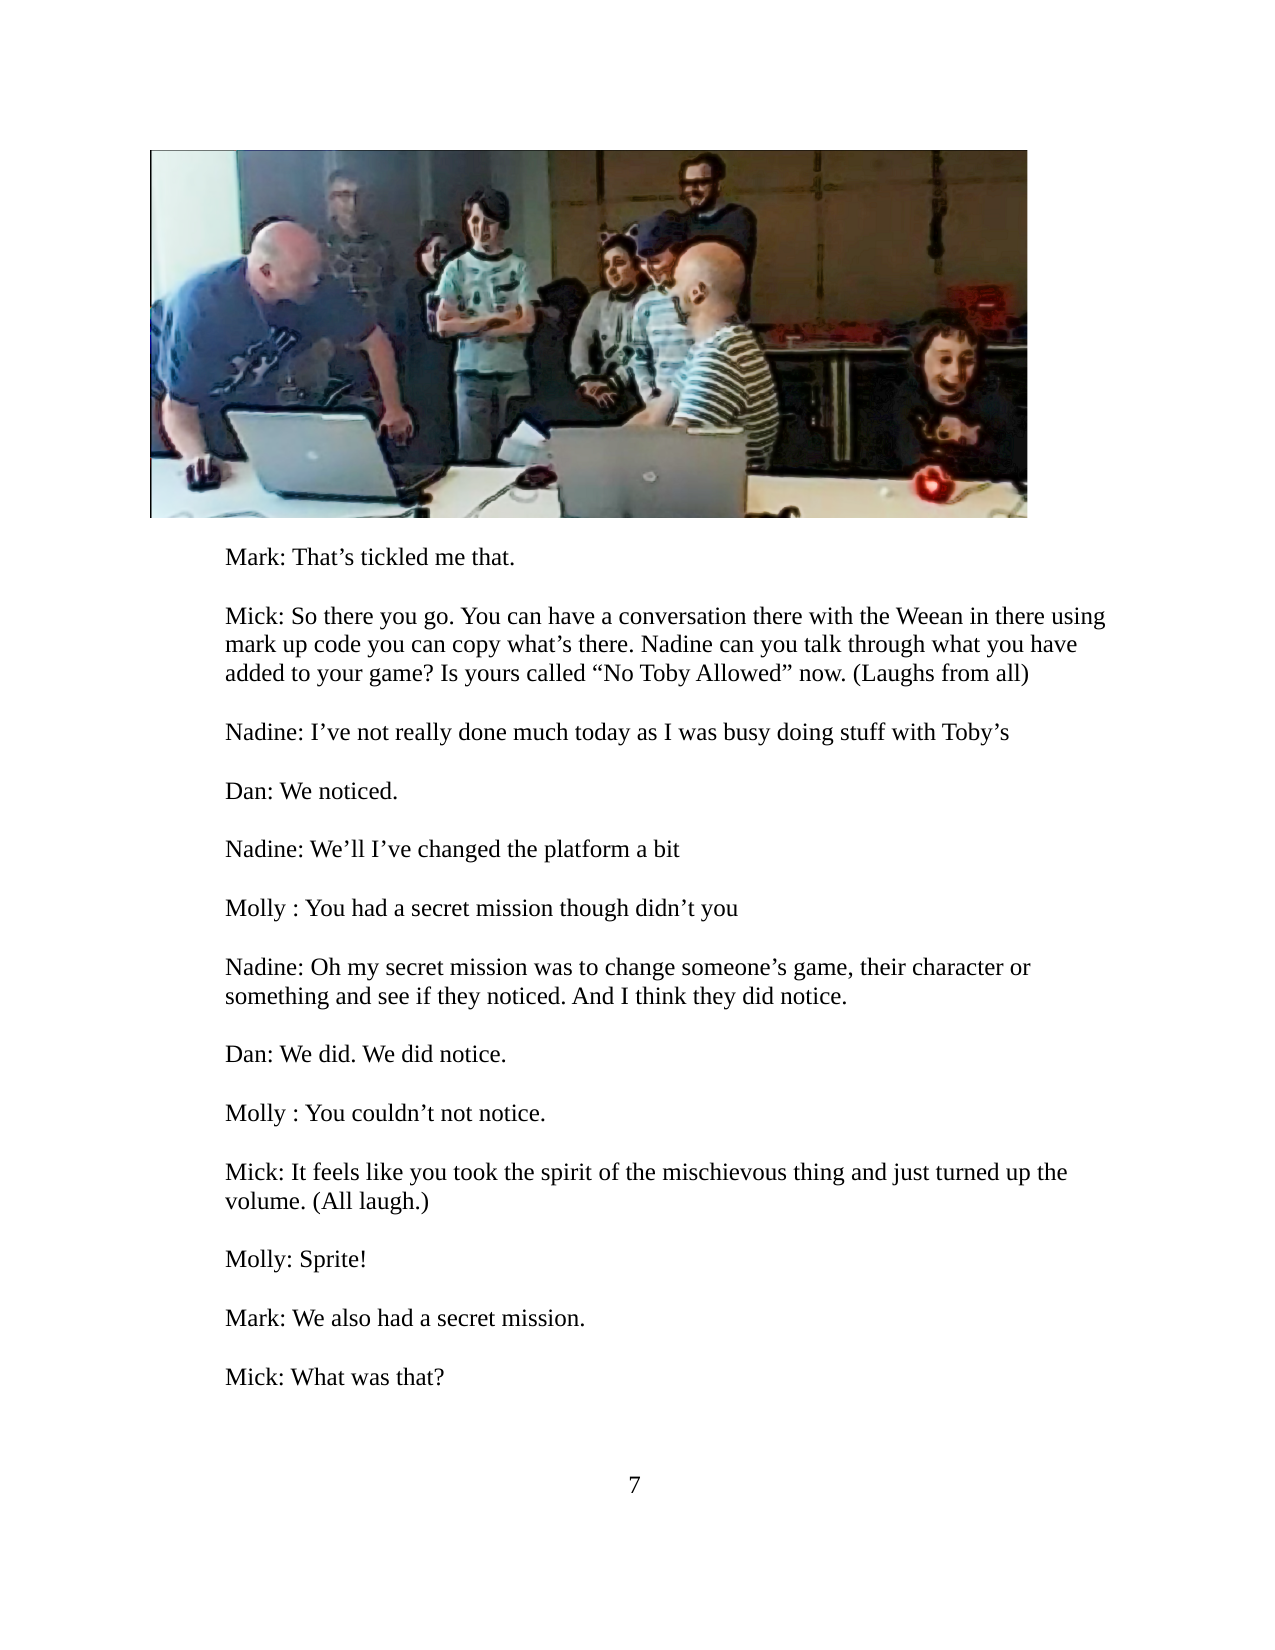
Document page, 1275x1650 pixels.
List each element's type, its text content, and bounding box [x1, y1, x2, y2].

text Mark: That’s tickled me that. [225, 542, 1125, 571]
text Nadine: We’ll I’ve changed the platform a bit [225, 834, 1125, 863]
text Mick: It feels like you took the spirit of the mischievous thing and just turned up the volume. (All laugh.) [225, 1157, 1125, 1214]
text Mick: What was that? [225, 1362, 1125, 1391]
text Nadine: Oh my secret mission was to change someone’s game, their character or something and see if they noticed. And I think they did notice. [225, 952, 1125, 1009]
text Mark: We also had a secret mission. [225, 1303, 1125, 1332]
picture [150, 150, 1028, 518]
text Molly : You couldn’t not notice. [225, 1098, 1125, 1127]
text Dan: We did. We did notice. [225, 1039, 1125, 1068]
text Dan: We noticed. [225, 776, 1125, 804]
text Molly: Sprite! [225, 1244, 1125, 1273]
text Nadine: I’ve not really done much today as I was busy doing stuff with Toby’s [225, 717, 1125, 746]
text Molly : You had a secret mission though didn’t you [225, 893, 1125, 922]
text Mick: So there you go. You can have a conversation there with the Weean in there using mark up code you can copy what’s there. Nadine can you talk through what you have added to your game? Is yours called “No Toby Allowed” now. (Laughs from all) [225, 601, 1125, 687]
